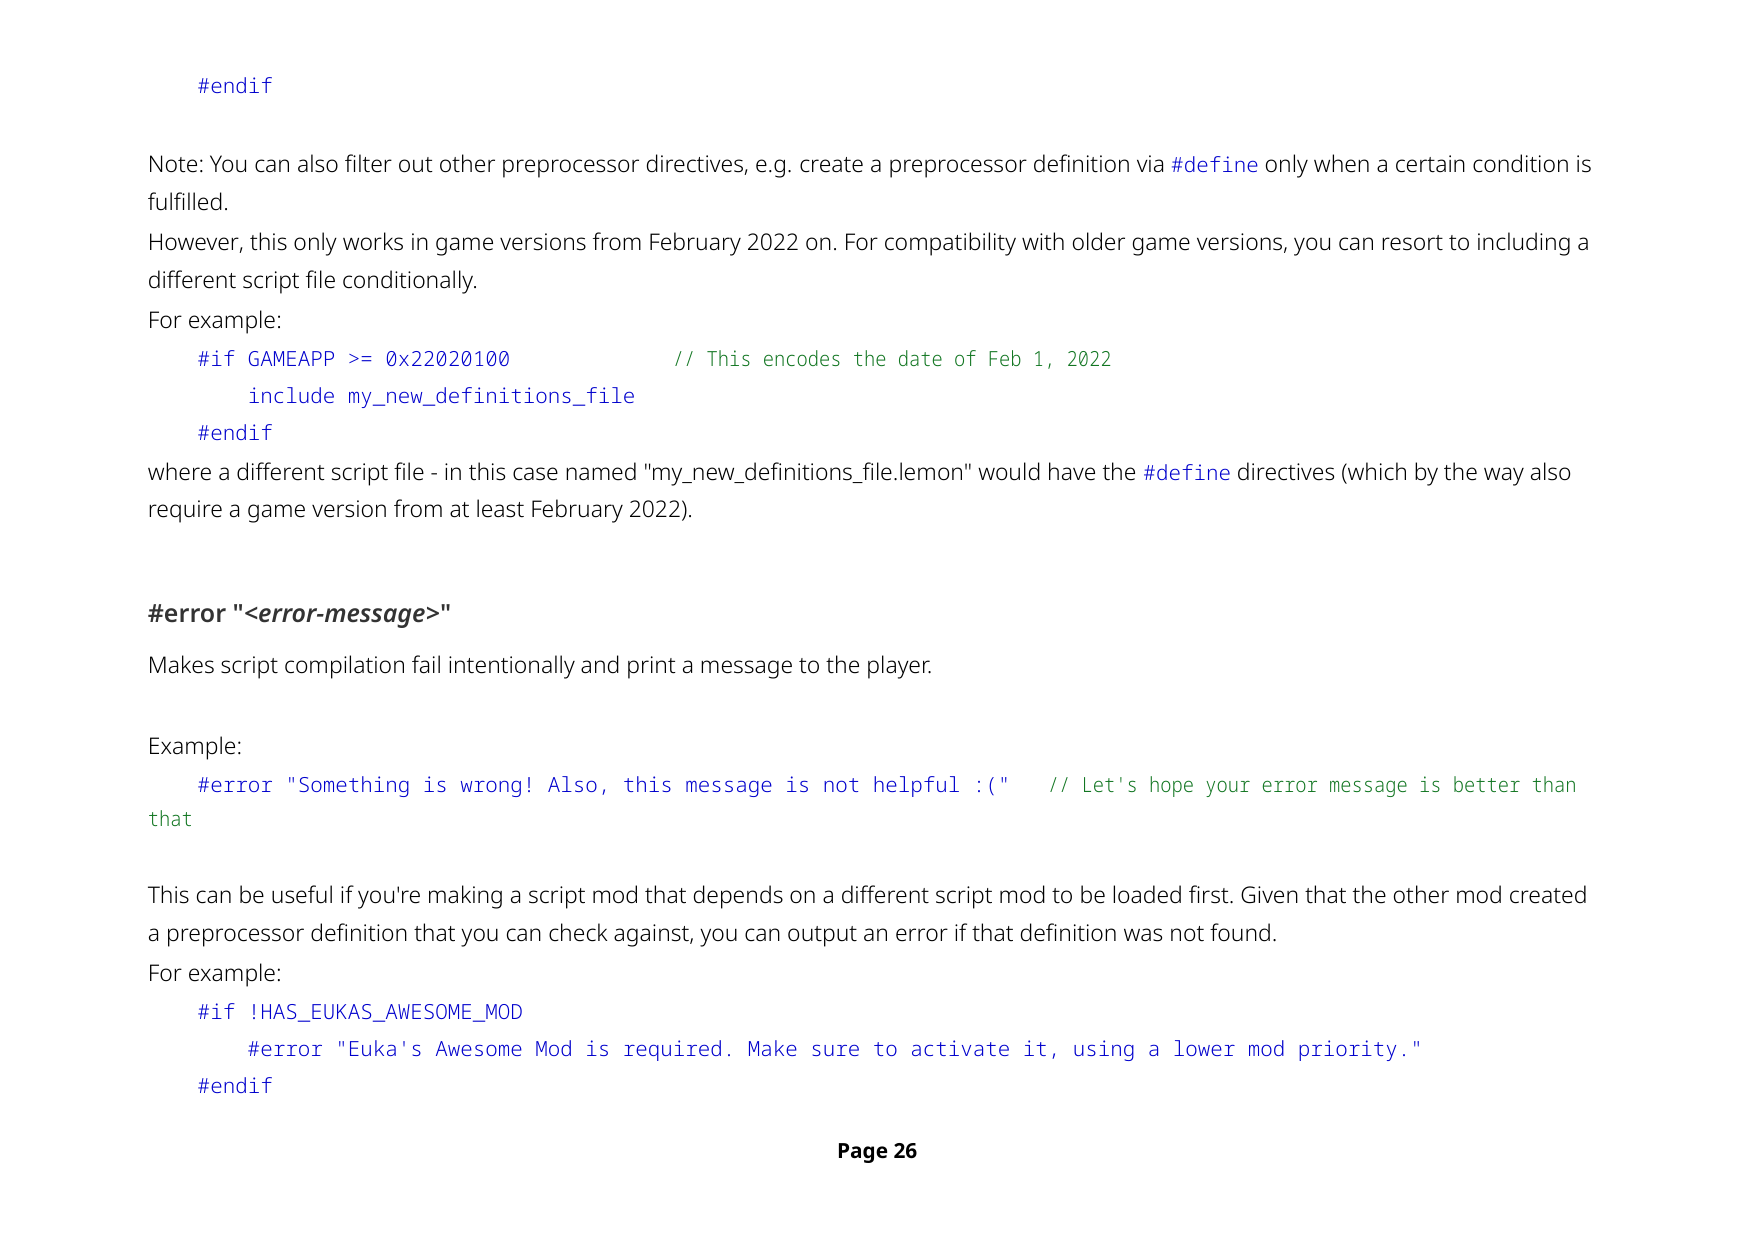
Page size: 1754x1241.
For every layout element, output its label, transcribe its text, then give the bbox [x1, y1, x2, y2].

text Note: You can also filter out other preprocessor directives, e.g. create a preprocessor definition via #define only when a certain condition is fulfilled. [148, 148, 1606, 217]
text #endif [148, 71, 1606, 99]
text For example: [148, 304, 1606, 335]
text where a different script file - in this case named "my_new_definitions_file.lemon" would have the #define directives (which by the way also require a game version from at least February 2022). [148, 455, 1606, 524]
text However, this only works in game versions from February 2022 on. For compatibility with older game versions, you can resort to including a different script file conditionally. [148, 226, 1606, 295]
text #error "Something is wrong! Also, this message is not helpful :(" // Let's hope your error message is better than that [148, 770, 1606, 833]
text #if !HAS_EUKAS_AWESOME_MOD [148, 997, 1606, 1026]
text #endif [148, 418, 1606, 447]
text This can be useful if you're making a script mod that depends on a different script mod to be loaded first. Given that the other mod created a preprocessor definition that you can check against, you can output an error if that definition was not found. [148, 879, 1606, 948]
text include my_new_definitions_file [148, 381, 1606, 410]
subtitle #error "<error-message>" [148, 596, 1606, 630]
text #endif [148, 1071, 1606, 1100]
text Example: [148, 730, 1606, 761]
text #if GAMEAPP >= 0x22020100 // This encodes the date of Feb 1, 2022 [148, 344, 1606, 373]
text Makes script compilation fail intentionally and print a message to the player. [148, 649, 1606, 680]
text For example: [148, 957, 1606, 988]
text #error "Euka's Awesome Mod is required. Make sure to activate it, using a lower mod priority." [148, 1034, 1606, 1063]
